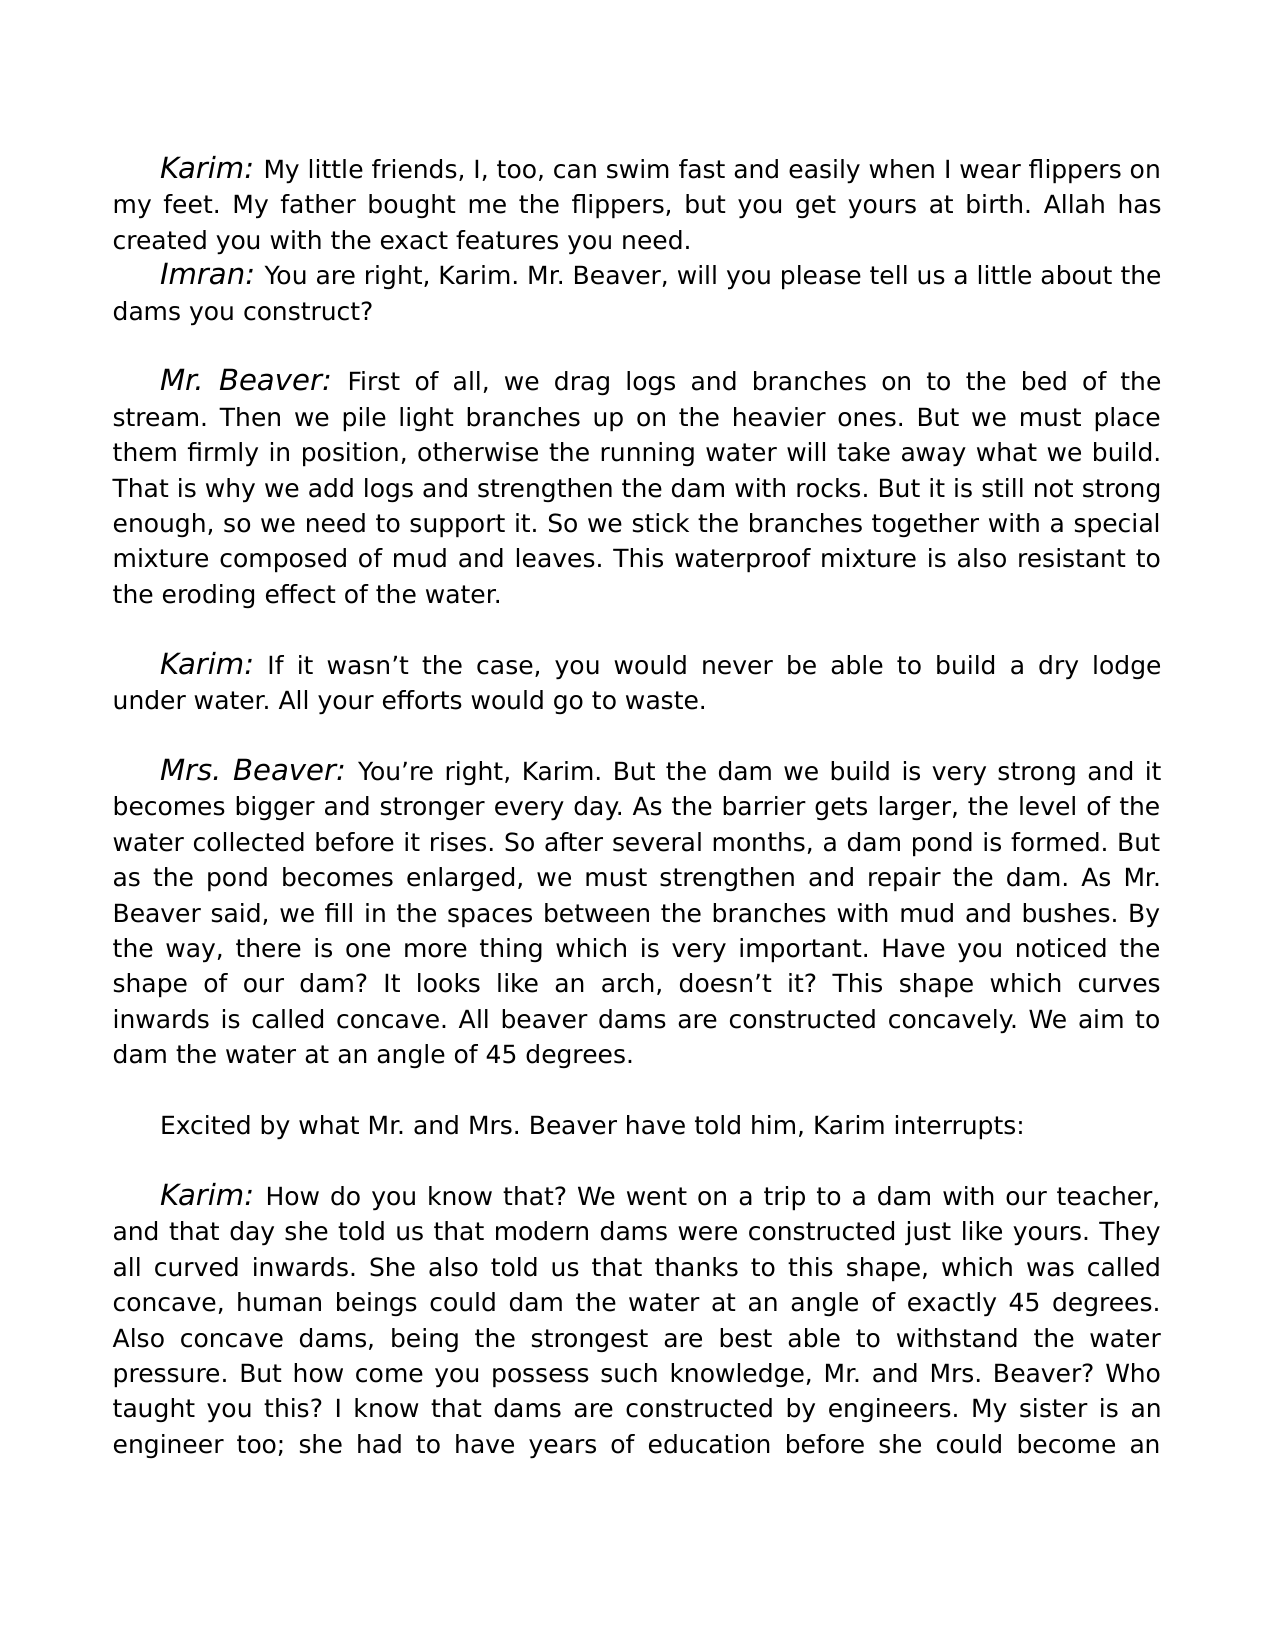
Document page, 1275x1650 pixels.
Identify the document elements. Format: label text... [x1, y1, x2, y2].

text Karim: My little friends, I, too, can swim fast and easily when I wear flippers on my feet. My father bought me the flippers, but you get yours at birth. Allah has created you with the exact features you need. [112, 150, 1162, 256]
text Karim: How do you know that? We went on a trip to a dam with our teacher, and that day she told us that modern dams were constructed just like yours. They all curved inwards. She also told us that thanks to this shape, which was called concave, human beings could dam the water at an angle of exactly 45 degrees. Also concave dams, being the strongest are best able to withstand the water pressure. But how come you possess such knowledge, Mr. and Mrs. Beaver? Who taught you this? I know that dams are constructed by engineers. My sister is an engineer too; she had to have years of education before she could become an [112, 1177, 1162, 1460]
text Mrs. Beaver: You’re right, Karim. But the dam we build is very strong and it becomes bigger and stronger every day. As the barrier gets larger, the level of the water collected before it rises. So after several months, a dam pond is formed. But as the pond becomes enlarged, we must strengthen and repair the dam. As Mr. Beaver said, we fill in the spaces between the branches with mud and bushes. By the way, there is one more thing which is very important. Have you noticed the shape of our dam? It looks like an arch, doesn’t it? This shape which curves inwards is called concave. All beaver dams are constructed concavely. We aim to dam the water at an angle of 45 degrees. [112, 752, 1162, 1071]
text Excited by what Mr. and Mrs. Beaver have told him, Karim interrupts: [112, 1106, 1162, 1142]
text Karim: If it wasn’t the case, you would never be able to build a dry lodge under water. All your efforts would go to waste. [112, 646, 1162, 717]
text Mr. Beaver: First of all, we drag logs and branches on to the bed of the stream. Then we pile light branches up on the heavier ones. But we must place them firmly in position, otherwise the running water will take away what we build. That is why we add logs and strengthen the dam with rocks. But it is still not strong enough, so we need to support it. So we stick the branches together with a special mixture composed of mud and leaves. This waterproof mixture is also resistant to the eroding effect of the water. [112, 362, 1162, 610]
text Imran: You are right, Karim. Mr. Beaver, will you please tell us a little about the dams you construct? [112, 256, 1162, 327]
